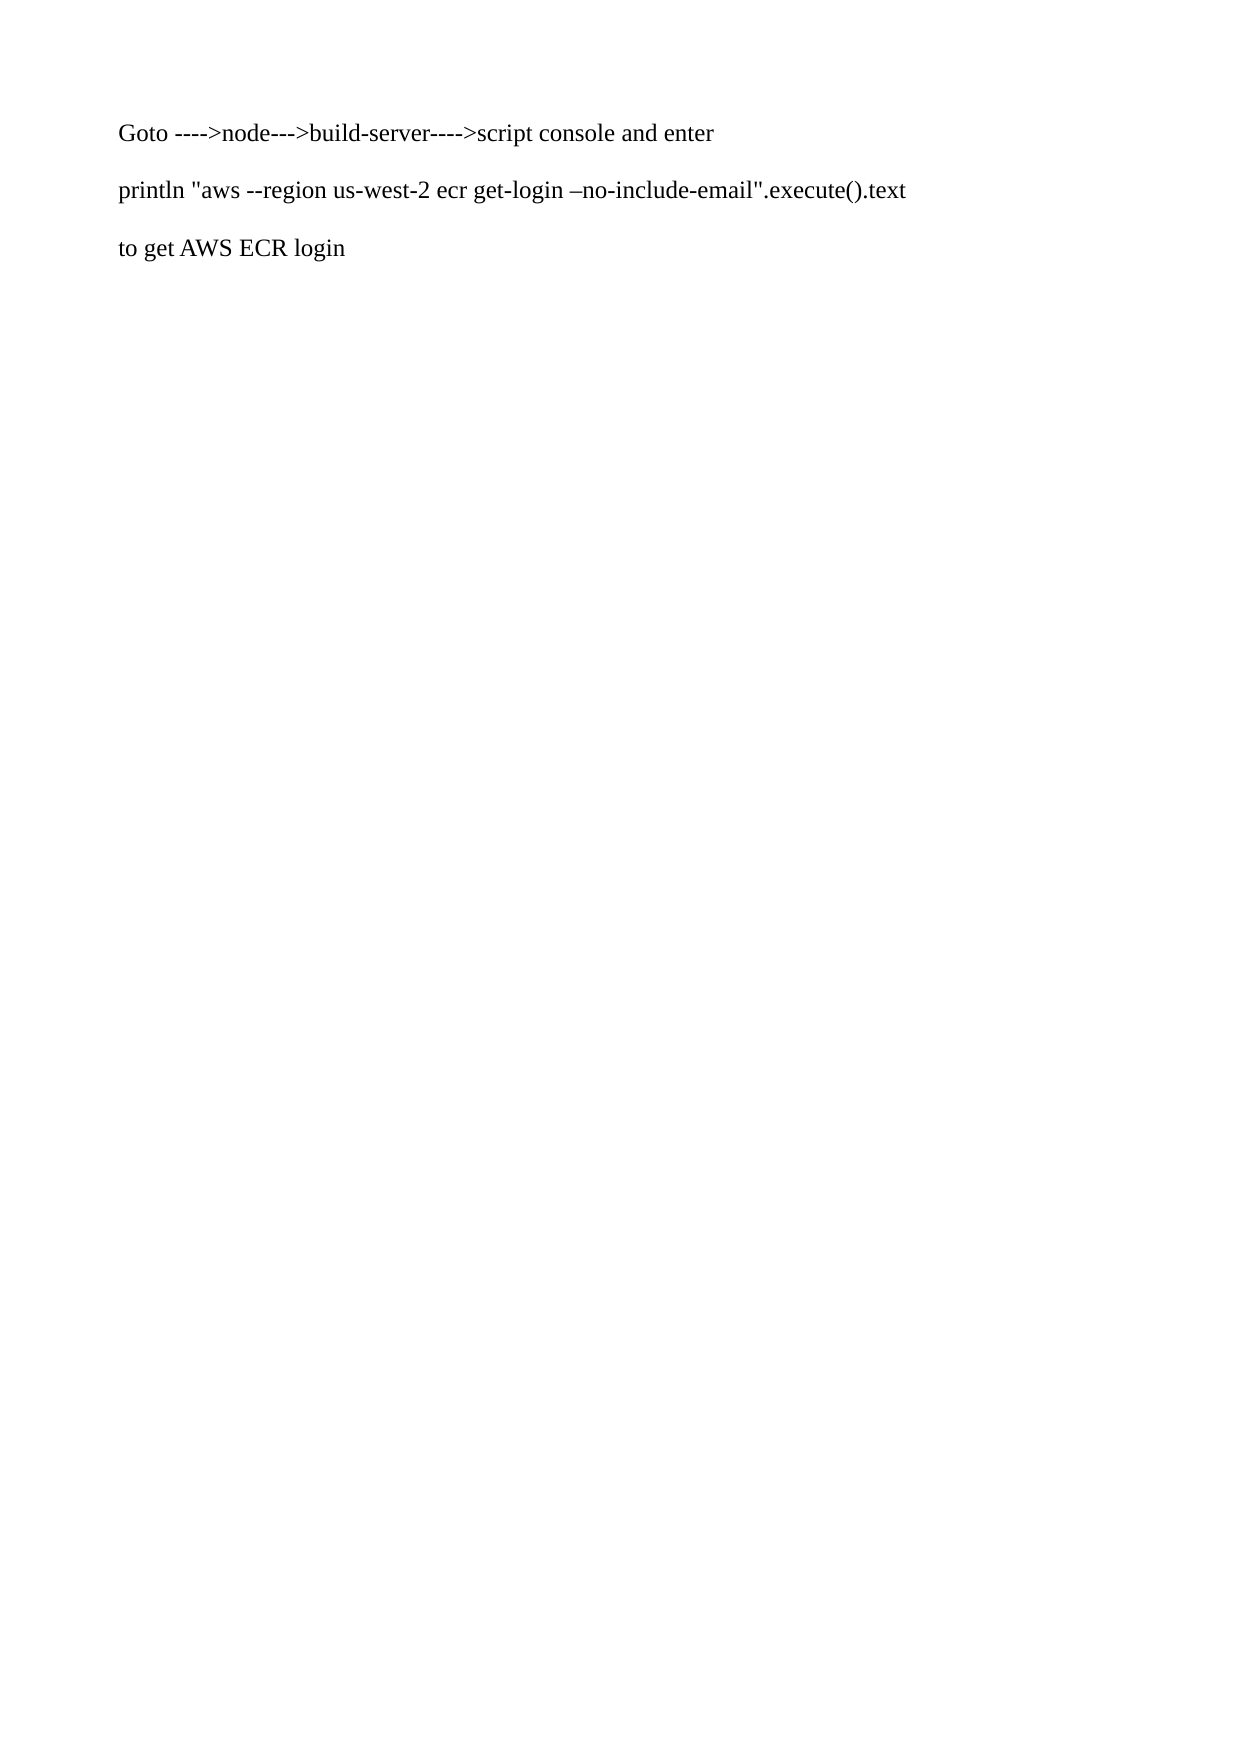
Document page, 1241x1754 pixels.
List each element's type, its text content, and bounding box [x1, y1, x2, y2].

text Goto ---->node--->build-server---->script console and enter [118, 118, 1122, 147]
text println "aws --region us-west-2 ecr get-login –no-include-email".execute().text [118, 176, 1122, 204]
text to get AWS ECR login [118, 233, 1122, 262]
